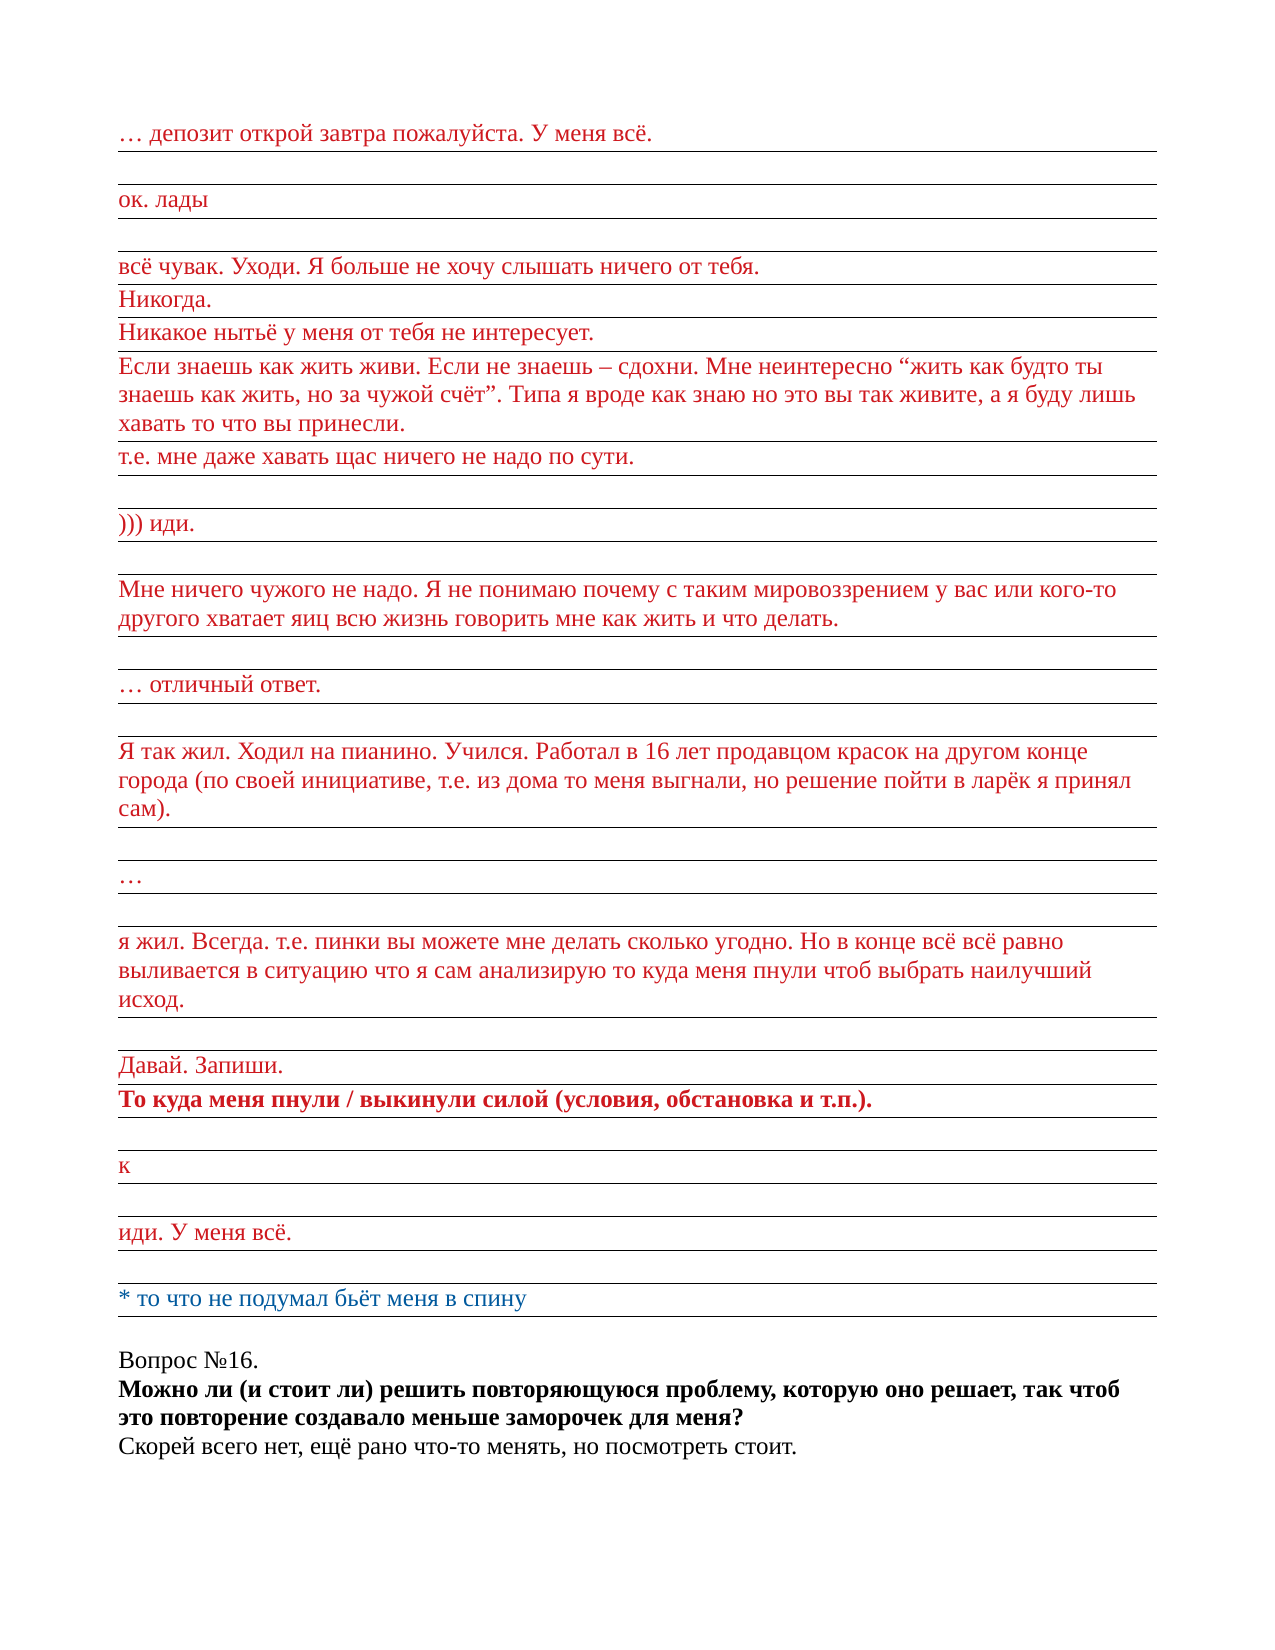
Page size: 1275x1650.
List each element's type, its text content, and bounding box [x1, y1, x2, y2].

text иди. У меня всё. [118, 1217, 1157, 1250]
text То куда меня пнули / выкинули силой (условия, обстановка и т.п.). [118, 1085, 1157, 1117]
text я жил. Всегда. т.е. пинки вы можете мне делать сколько угодно. Но в конце всё всё равно выливается в ситуацию что я сам анализирую то куда меня пнули чтоб выбрать наилучший исход. [118, 927, 1157, 1017]
text т.е. мне даже хавать щас ничего не надо по сути. [118, 442, 1157, 475]
text * то что не подумал бьёт меня в спину [118, 1284, 1157, 1316]
text Вопрос №16. [118, 1345, 1157, 1374]
text Никакое нытьё у меня от тебя не интересует. [118, 318, 1157, 351]
text Если знаешь как жить живи. Если не знаешь – сдохни. Мне неинтересно “жить как будто ты знаешь как жить, но за чужой счёт”. Типа я вроде как знаю но это вы так живите, а я буду лишь хавать то что вы принесли. [118, 352, 1157, 441]
text ок. лады [118, 185, 1157, 218]
text Скорей всего нет, ещё рано что-то менять, но посмотреть стоит. [118, 1431, 1157, 1460]
text к [118, 1151, 1157, 1183]
text Никогда. [118, 285, 1157, 317]
text Я так жил. Ходил на пианино. Учился. Работал в 16 лет продавцом красок на другом конце города (по своей инициативе, т.е. из дома то меня выгнали, но решение пойти в ларёк я принял сам). [118, 737, 1157, 827]
text Давай. Запиши. [118, 1051, 1157, 1084]
text всё чувак. Уходи. Я больше не хочу слышать ничего от тебя. [118, 252, 1157, 284]
text … депозит открой завтра пожалуйста. У меня всё. [118, 118, 1157, 151]
text ))) иди. [118, 509, 1157, 541]
text … отличный ответ. [118, 670, 1157, 703]
text Мне ничего чужого не надо. Я не понимаю почему с таким мировоззрением у вас или кого-то другого хватает яиц всю жизнь говорить мне как жить и что делать. [118, 575, 1157, 636]
text … [118, 861, 1157, 893]
text Можно ли (и стоит ли) решить повторяющуюся проблему, которую оно решает, так чтоб это повторение создавало меньше заморочек для меня? [118, 1374, 1157, 1431]
